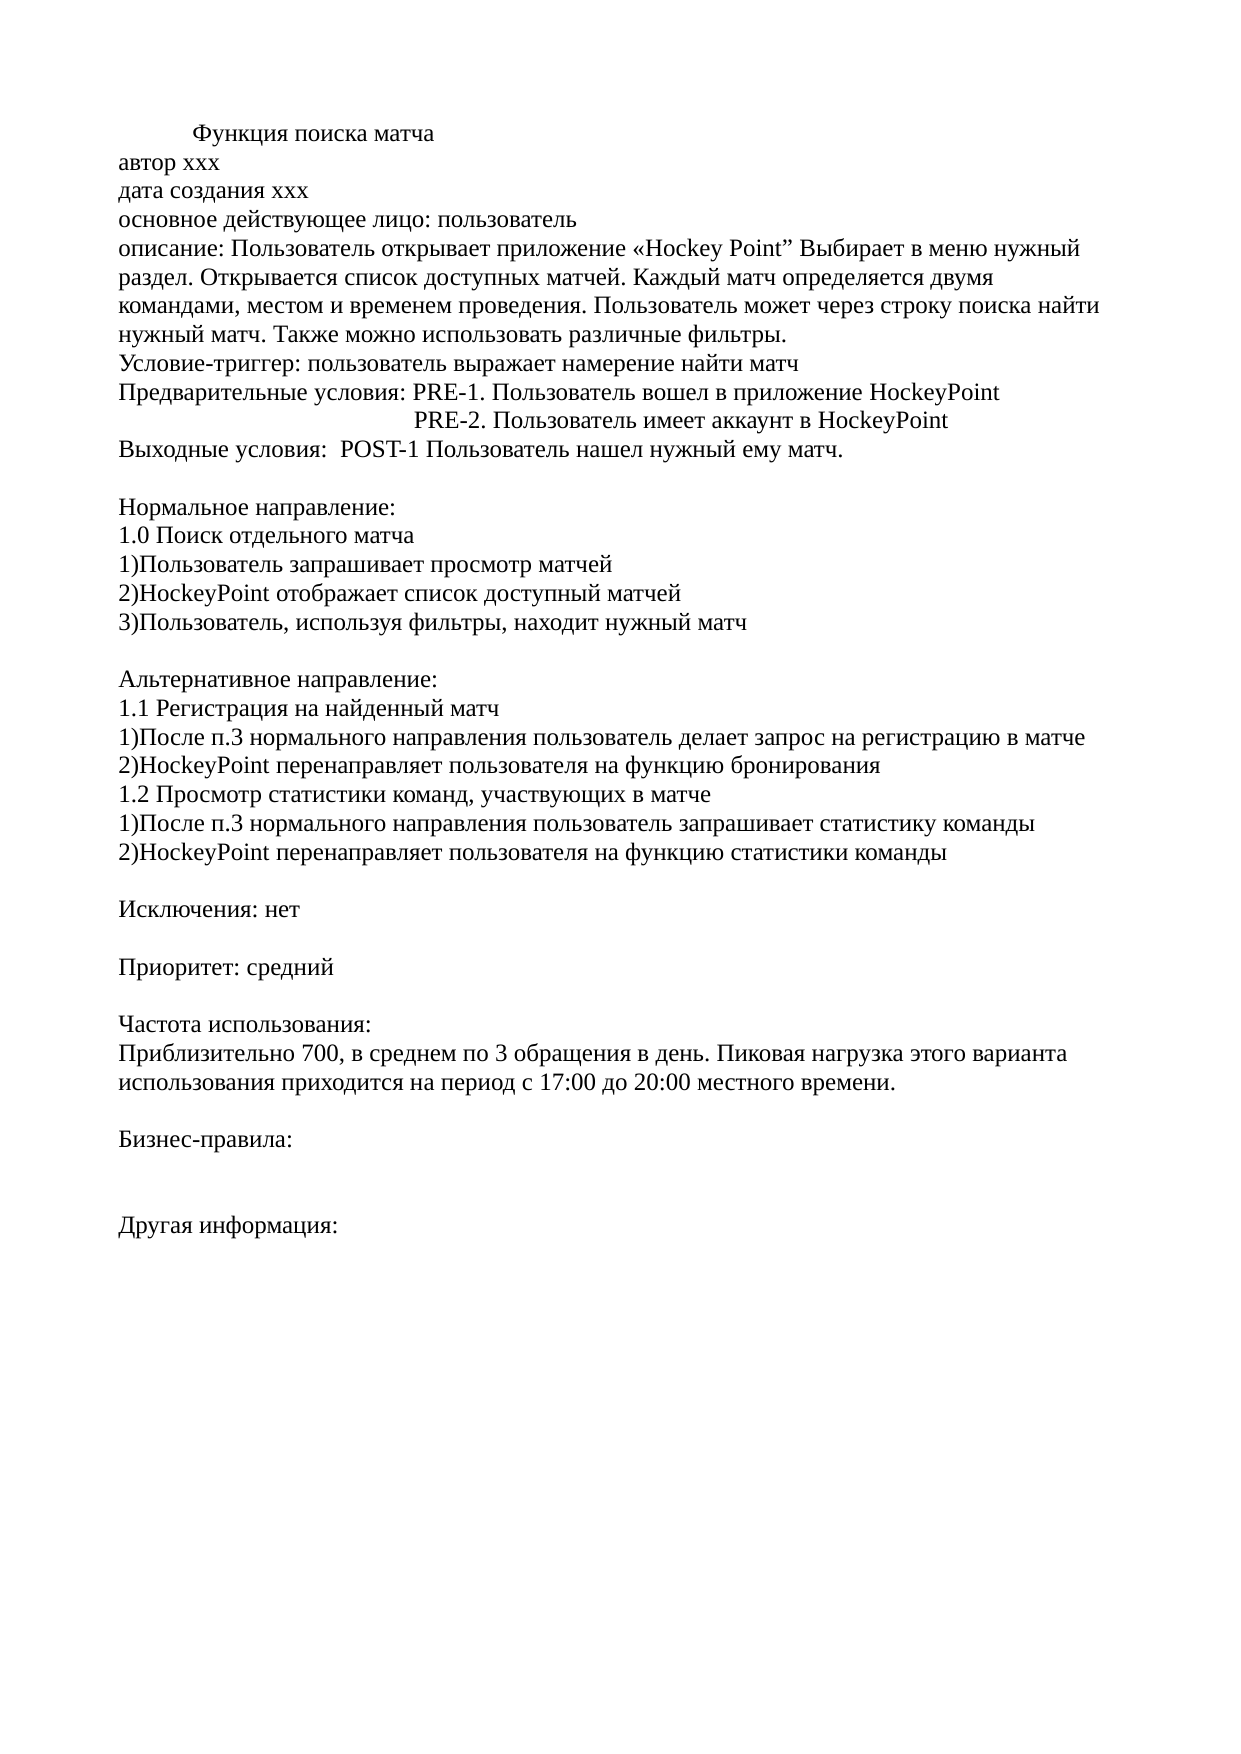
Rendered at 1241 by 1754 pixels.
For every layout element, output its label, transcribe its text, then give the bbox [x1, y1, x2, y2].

text 1)После п.3 нормального направления пользователь запрашивает статистику команды [118, 808, 1122, 837]
text Другая информация: [118, 1211, 1122, 1239]
text PRE-2. Пользователь имеет аккаунт в HockeyPoint [118, 406, 1122, 434]
text 2)HockeyPoint перенаправляет пользователя на функцию бронирования [118, 751, 1122, 779]
text 3)Пользователь, используя фильтры, находит нужный матч [118, 607, 1122, 636]
text Приблизительно 700, в среднем по 3 обращения в день. Пиковая нагрузка этого варианта использования приходится на период с 17:00 до 20:00 местного времени. [118, 1038, 1122, 1096]
text 1.2 Просмотр статистики команд, участвующих в матче [118, 779, 1122, 808]
text 1)После п.3 нормального направления пользователь делает запрос на регистрацию в матче [118, 722, 1122, 751]
text описание: Пользователь открывает приложение «Hockey Point” Выбирает в меню нужный раздел. Открывается список доступных матчей. Каждый матч определяется двумя командами, местом и временем проведения. Пользователь может через строку поиска найти нужный матч. Также можно использовать различные фильтры. [118, 233, 1122, 348]
text дата создания xxx [118, 176, 1122, 204]
text автор xxx [118, 147, 1122, 176]
text Альтернативное направление: [118, 664, 1122, 693]
text Частота использования: [118, 1009, 1122, 1038]
text Исключения: нет [118, 894, 1122, 923]
text 1.0 Поиск отдельного матча [118, 521, 1122, 549]
text 2)HockeyPoint отображает список доступный матчей [118, 578, 1122, 607]
text 2)HockeyPoint перенаправляет пользователя на функцию статистики команды [118, 837, 1122, 866]
text Условие-триггер: пользователь выражает намерение найти матч [118, 348, 1122, 377]
text основное действующее лицо: пользователь [118, 204, 1122, 233]
text Нормальное направление: [118, 492, 1122, 521]
text Предварительные условия: PRE-1. Пользователь вошел в приложение HockeyPoint [118, 377, 1122, 406]
text 1)Пользователь запрашивает просмотр матчей [118, 549, 1122, 578]
text Функция поиска матча [118, 118, 1122, 147]
text Приоритет: средний [118, 952, 1122, 981]
text 1.1 Регистрация на найденный матч [118, 693, 1122, 722]
text Бизнес-правила: [118, 1124, 1122, 1153]
text Выходные условия: POST-1 Пользователь нашел нужный ему матч. [118, 434, 1122, 463]
